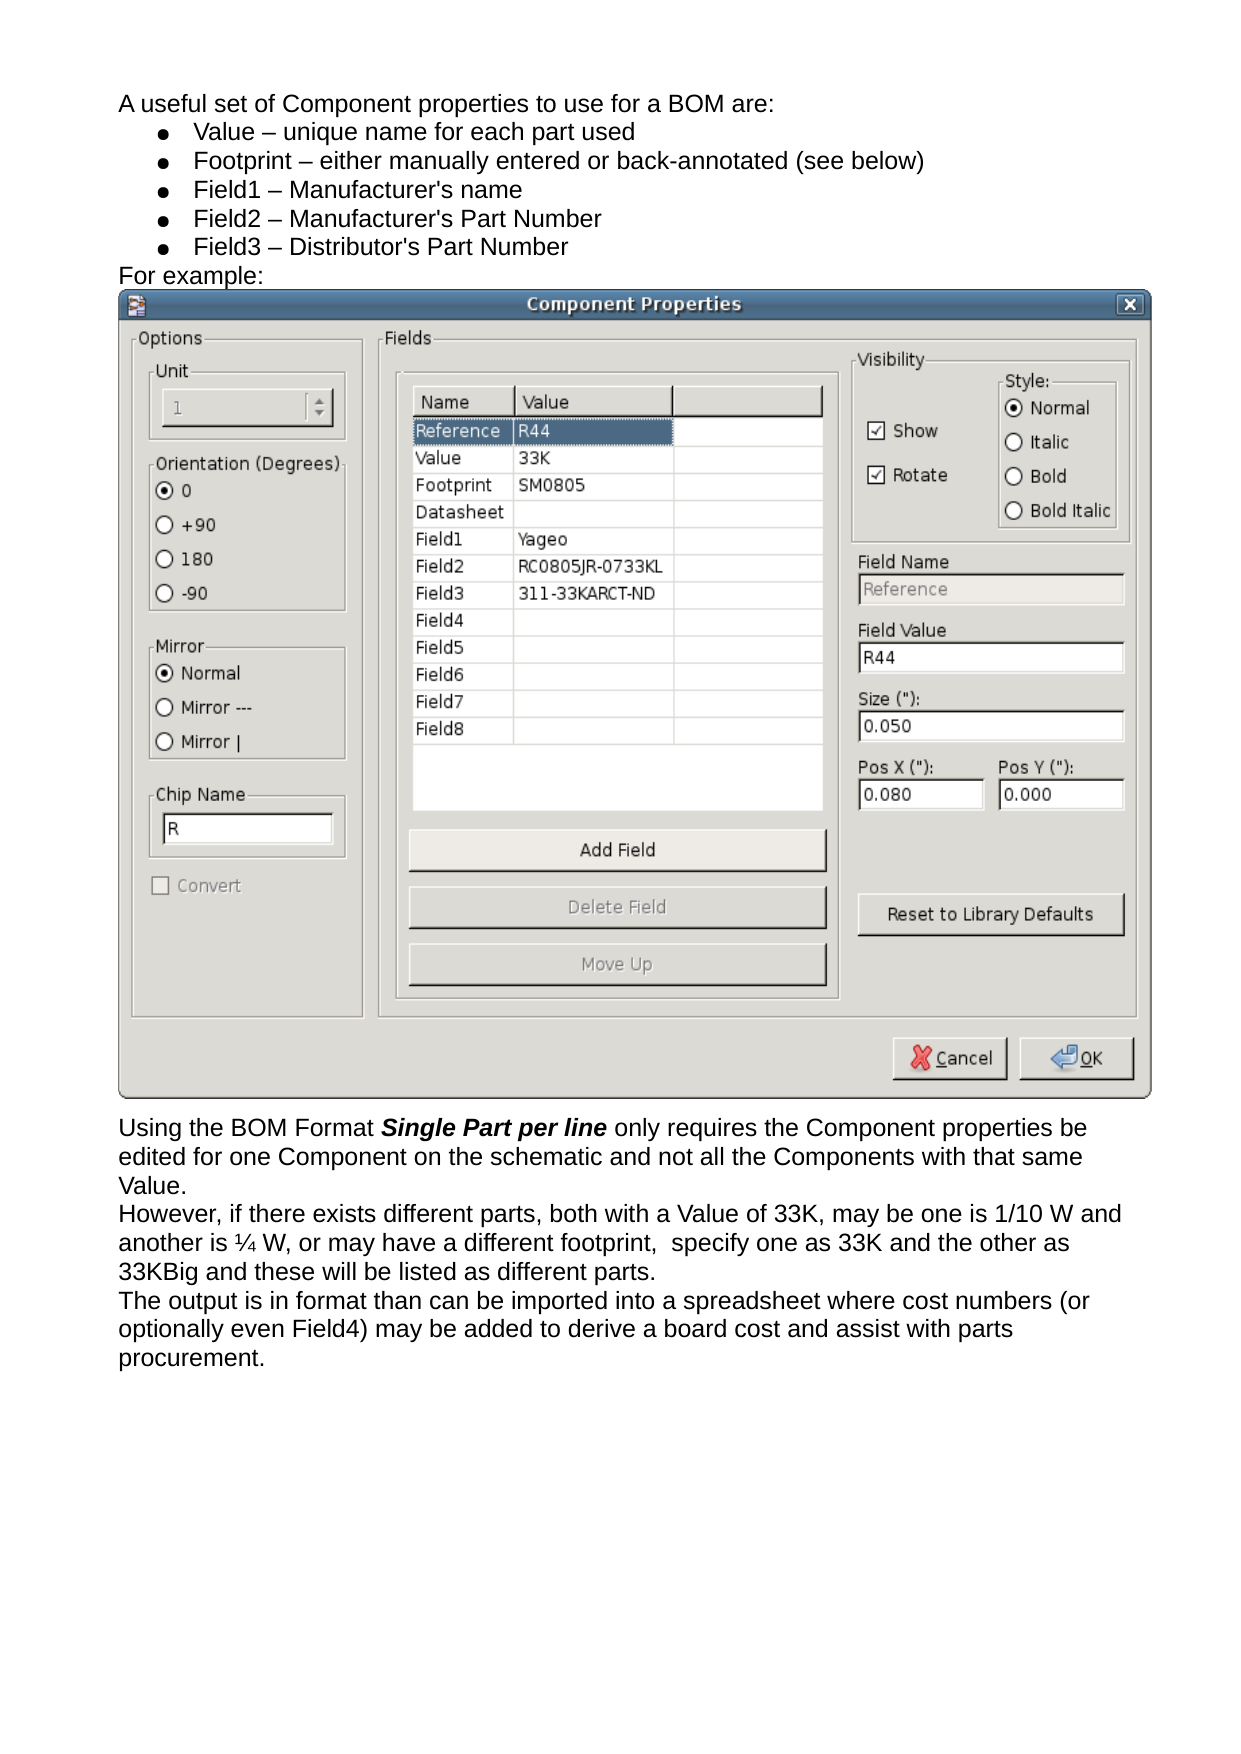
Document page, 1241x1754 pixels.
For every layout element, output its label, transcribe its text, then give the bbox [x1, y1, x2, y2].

list Field2 – Manufacturer's Part Number [156, 203, 1152, 232]
list Footprint – either manually entered or back-annotated (see below) [156, 146, 1152, 175]
text Using the BOM Format Single Part per line only requires the Component properties be edited for one Component on the schematic and not all the Components with that same Value. [118, 1113, 1152, 1199]
text For example: [118, 261, 1152, 289]
text However, if there exists different parts, both with a Value of 33K, may be one is 1/10 W and another is ¼ W, or may have a different footprint, specify one as 33K and the other as 33KBig and these will be listed as different parts. [118, 1199, 1152, 1286]
list Field1 – Manufacturer's name [156, 175, 1152, 203]
text A useful set of Component properties to use for a BOM are: [118, 88, 1152, 117]
list Value – unique name for each part used [156, 117, 1152, 146]
text The output is in format than can be imported into a spreadsheet where cost numbers (or optionally even Field4) may be added to derive a board cost and assist with parts procurement. [118, 1286, 1152, 1372]
list Field3 – Distributor's Part Number [156, 232, 1152, 261]
picture [118, 289, 1152, 1099]
